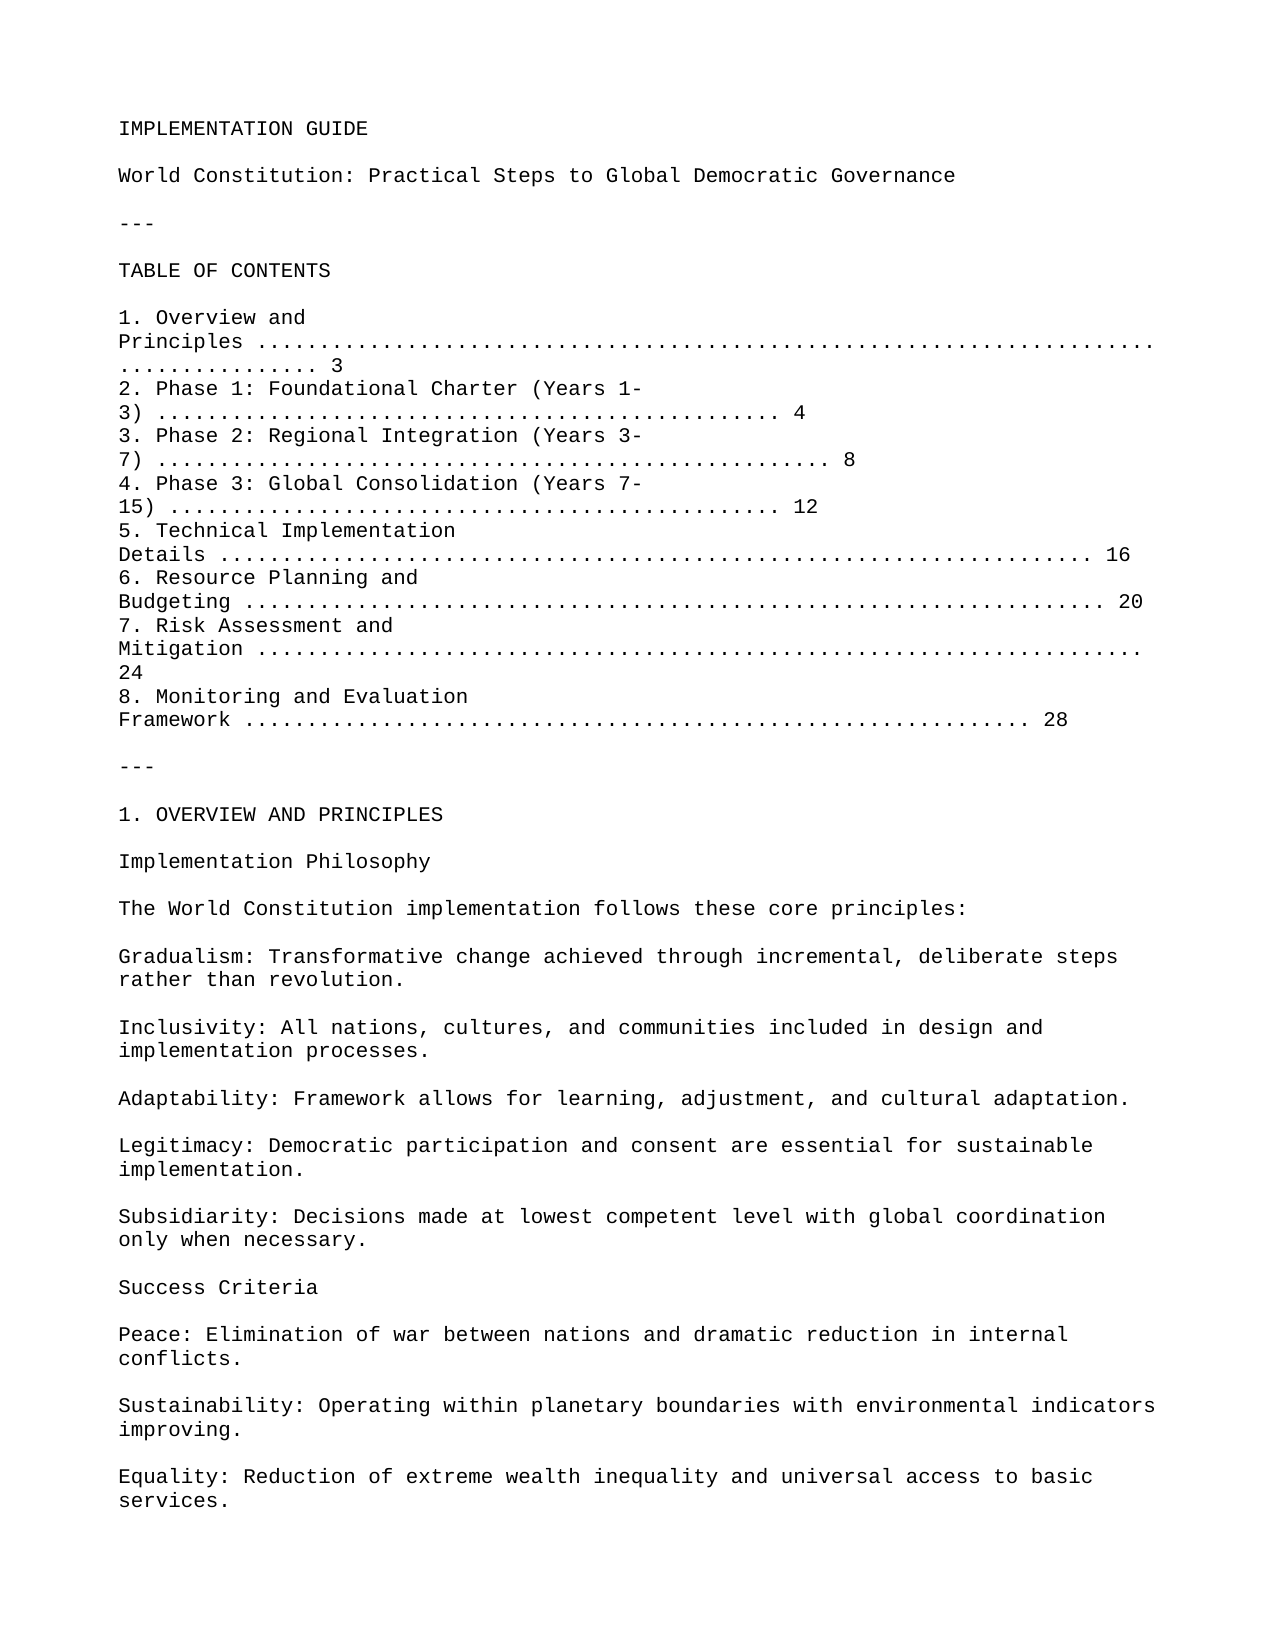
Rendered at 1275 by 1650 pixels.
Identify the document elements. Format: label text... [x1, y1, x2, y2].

text World Constitution: Practical Steps to Global Democratic Governance [118, 165, 1157, 189]
text --- [118, 213, 1157, 236]
text TABLE OF CONTENTS [118, 260, 1157, 284]
text The World Constitution implementation follows these core principles: [118, 898, 1157, 922]
text Legitimacy: Democratic participation and consent are essential for sustainable implementation. [118, 1135, 1157, 1182]
text Implementation Philosophy [118, 851, 1157, 875]
text 1. OVERVIEW AND PRINCIPLES [118, 804, 1157, 827]
text --- [118, 757, 1157, 780]
text Success Criteria [118, 1277, 1157, 1300]
text 3. Phase 2: Regional Integration (Years 3-7) ...................................................... 8 [118, 426, 1157, 473]
text 4. Phase 3: Global Consolidation (Years 7-15) ................................................. 12 [118, 473, 1157, 520]
text 7. Risk Assessment and Mitigation ....................................................................... 24 [118, 615, 1157, 686]
text Gradualism: Transformative change achieved through incremental, deliberate steps rather than revolution. [118, 946, 1157, 993]
text 5. Technical Implementation Details ...................................................................... 16 [118, 520, 1157, 567]
text 1. Overview and Principles ........................................................................................ 3 [118, 307, 1157, 378]
text Peace: Elimination of war between nations and dramatic reduction in internal conflicts. [118, 1324, 1157, 1371]
text Sustainability: Operating within planetary boundaries with environmental indicators improving. [118, 1395, 1157, 1442]
text Subsidiarity: Decisions made at lowest competent level with global coordination only when necessary. [118, 1206, 1157, 1253]
text Adaptability: Framework allows for learning, adjustment, and cultural adaptation. [118, 1088, 1157, 1111]
text 6. Resource Planning and Budgeting ..................................................................... 20 [118, 567, 1157, 615]
text IMPLEMENTATION GUIDE [118, 118, 1157, 142]
text Inclusivity: All nations, cultures, and communities included in design and implementation processes. [118, 1017, 1157, 1064]
text Equality: Reduction of extreme wealth inequality and universal access to basic services. [118, 1466, 1157, 1513]
text 2. Phase 1: Foundational Charter (Years 1-3) .................................................. 4 [118, 378, 1157, 426]
text 8. Monitoring and Evaluation Framework ............................................................... 28 [118, 686, 1157, 733]
